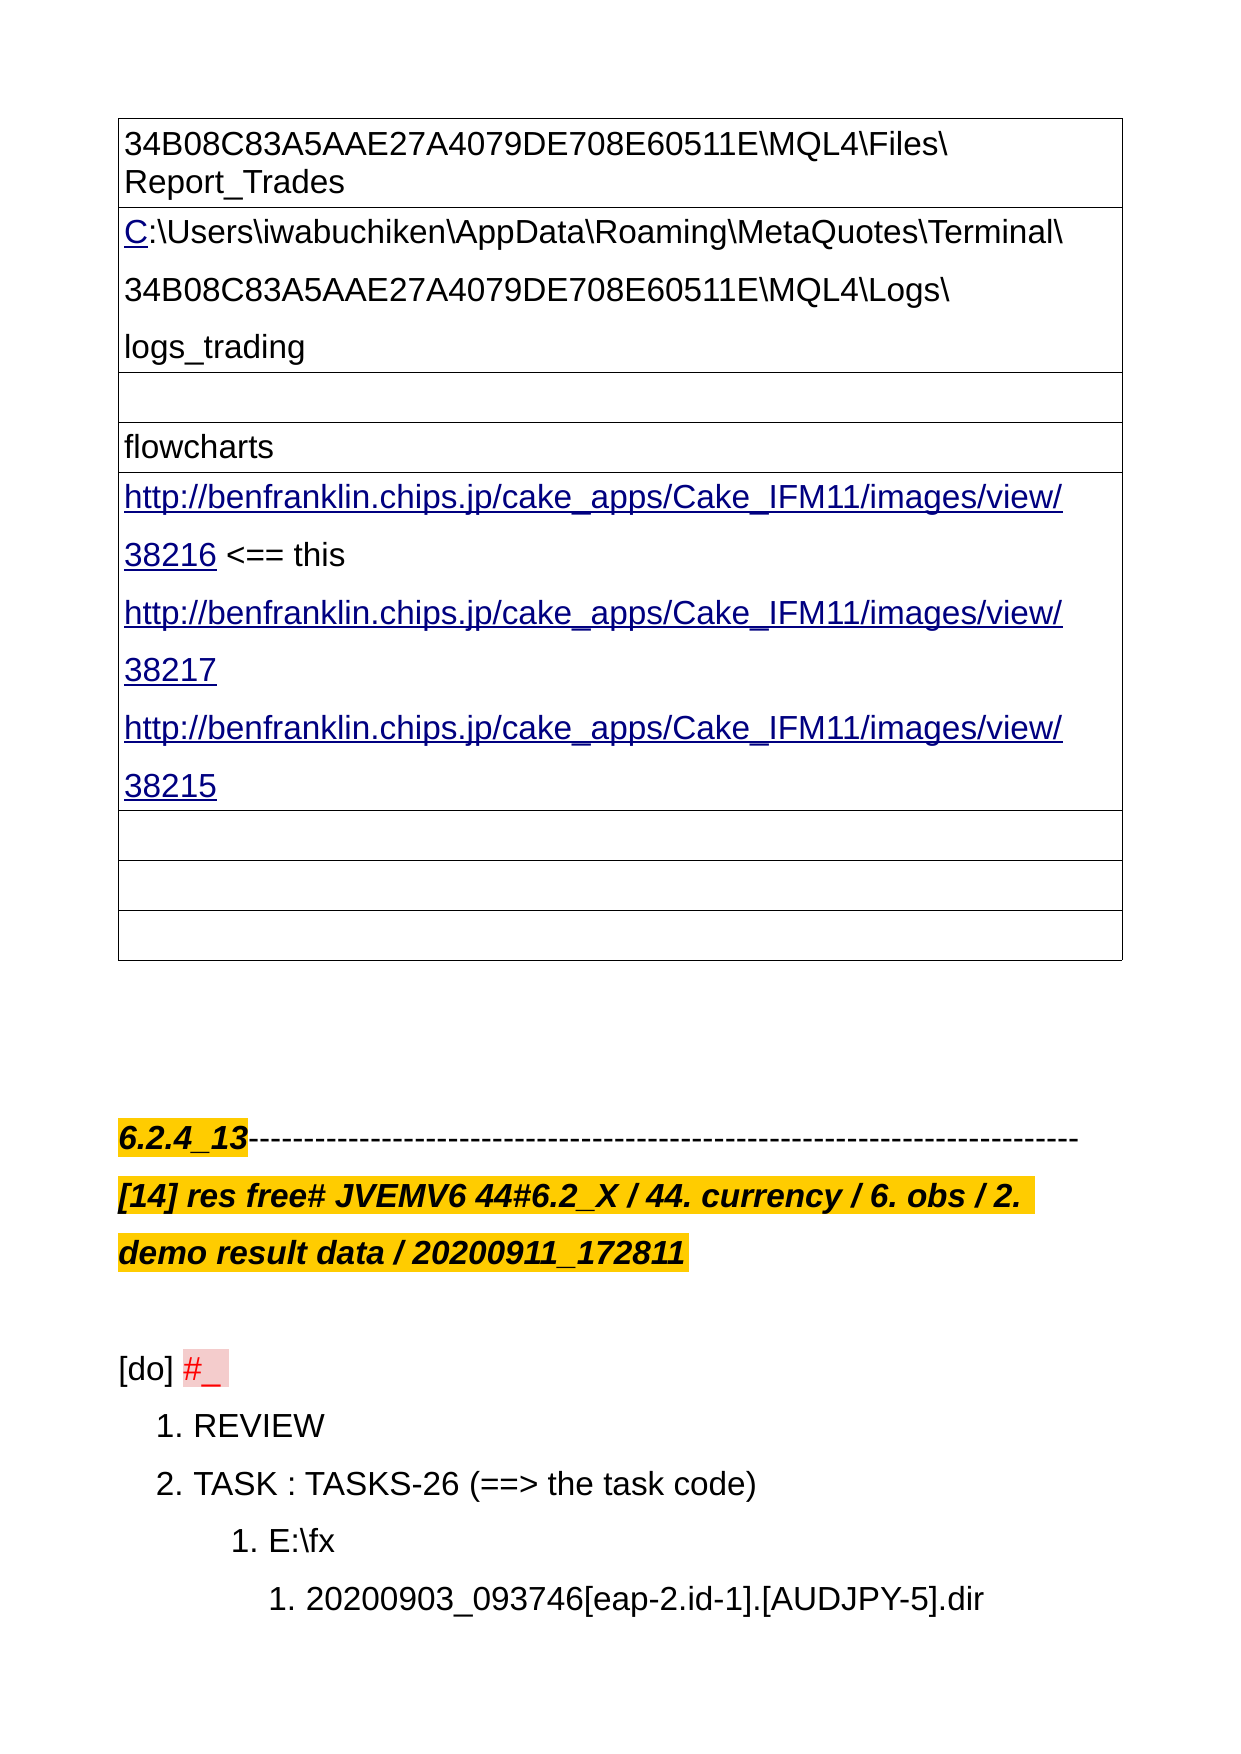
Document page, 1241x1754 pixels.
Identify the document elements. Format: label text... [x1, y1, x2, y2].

text [do] #_ [118, 1348, 1122, 1387]
table_cell flowcharts [119, 423, 1122, 472]
list E:\fx [231, 1521, 1122, 1560]
list 20200903_093746[eap-2.id-1].[AUDJPY-5].dir [268, 1579, 1122, 1617]
table_cell [119, 811, 1122, 860]
text [14] res free# JVEMV6 44#6.2_X / 44. currency / 6. obs / 2. demo result data / 20200911_172811 [118, 1176, 1122, 1272]
table_cell [119, 861, 1122, 910]
table_cell [119, 911, 1122, 960]
table_cell http://benfranklin.chips.jp/cake_apps/Cake_IFM11/images/view/38216 <== this http://benfranklin.chips.jp/cake_apps/Cake_IFM11/images/view/38217 http://benfranklin.chips.jp/cake_apps/Cake_IFM11/images/view/38215 [119, 473, 1122, 810]
text 6.2.4_13--------------------------------------------------------------------------- [118, 1118, 1122, 1157]
list REVIEW [156, 1406, 1122, 1444]
table_cell C:\Users\iwabuchiken\AppData\Roaming\MetaQuotes\Terminal\34B08C83A5AAE27A4079DE708E60511E\MQL4\Logs\logs_trading [119, 208, 1122, 372]
table_cell [119, 373, 1122, 422]
list TASK : TASKS-26 (==> the task code) [156, 1464, 1122, 1502]
table_cell 34B08C83A5AAE27A4079DE708E60511E\MQL4\Files\Report_Trades [119, 119, 1122, 207]
